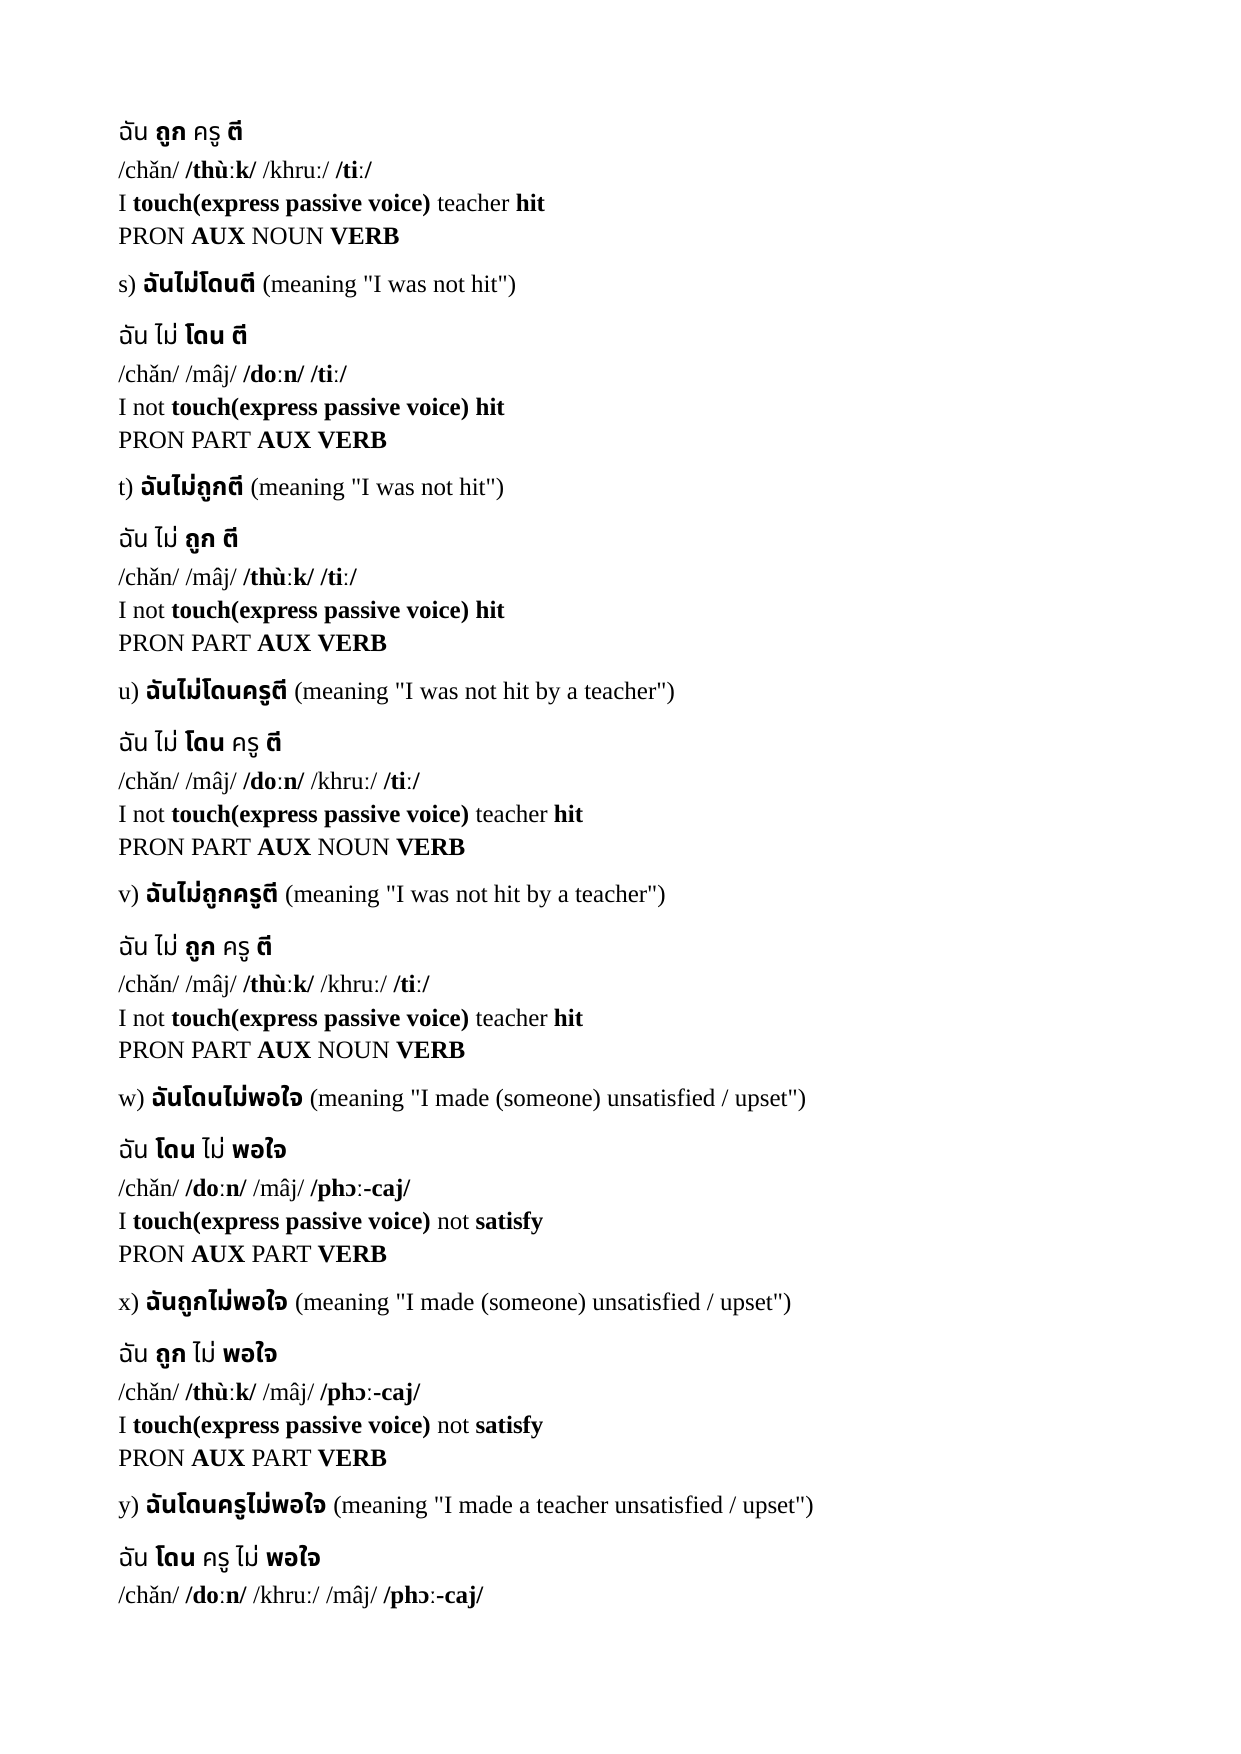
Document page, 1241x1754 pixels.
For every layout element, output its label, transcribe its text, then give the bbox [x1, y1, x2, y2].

text ฉัน ถูก ไม่ พอใจ /chǎn/ /thùːk/ /mâj/ /phɔː-caj/ I touch(express passive voice) not satisfy PRON AUX PART VERB [118, 1340, 1122, 1472]
text t) ฉันไม่ถูกตี (meaning "I was not hit") [118, 472, 1122, 506]
text ฉัน โดน ไม่ พอใจ /chǎn/ /doːn/ /mâj/ /phɔː-caj/ I touch(express passive voice) not satisfy PRON AUX PART VERB [118, 1136, 1122, 1268]
text x) ฉันถูกไม่พอใจ (meaning "I made (someone) unsatisfied / upset") [118, 1287, 1122, 1320]
text v) ฉันไม่ถูกครูตี (meaning "I was not hit by a teacher") [118, 879, 1122, 913]
text s) ฉันไม่โดนตี (meaning "I was not hit") [118, 269, 1122, 302]
text y) ฉันโดนครูไม่พอใจ (meaning "I made a teacher unsatisfied / upset") [118, 1491, 1122, 1524]
text ฉัน ไม่ ถูก ตี /chǎn/ /mâj/ /thùːk/ /tiː/ I not touch(express passive voice) hit PRON PART AUX VERB [118, 525, 1122, 657]
text ฉัน ถูก ครู ตี /chǎn/ /thùːk/ /khruː/ /tiː/ I touch(express passive voice) teacher hit PRON AUX NOUN VERB [118, 118, 1122, 250]
text ฉัน ไม่ ถูก ครู ตี /chǎn/ /mâj/ /thùːk/ /khruː/ /tiː/ I not touch(express passive voice) teacher hit PRON PART AUX NOUN VERB [118, 933, 1122, 1064]
text ฉัน ไม่ โดน ครู ตี /chǎn/ /mâj/ /doːn/ /khruː/ /tiː/ I not touch(express passive voice) teacher hit PRON PART AUX NOUN VERB [118, 729, 1122, 861]
text ฉัน โดน ครู ไม่ พอใจ /chǎn/ /doːn/ /khruː/ /mâj/ /phɔː-caj/ [118, 1544, 1122, 1609]
text ฉัน ไม่ โดน ตี /chǎn/ /mâj/ /doːn/ /tiː/ I not touch(express passive voice) hit PRON PART AUX VERB [118, 322, 1122, 453]
text u) ฉันไม่โดนครูตี (meaning "I was not hit by a teacher") [118, 676, 1122, 709]
text w) ฉันโดนไม่พอใจ (meaning "I made (someone) unsatisfied / upset") [118, 1083, 1122, 1117]
